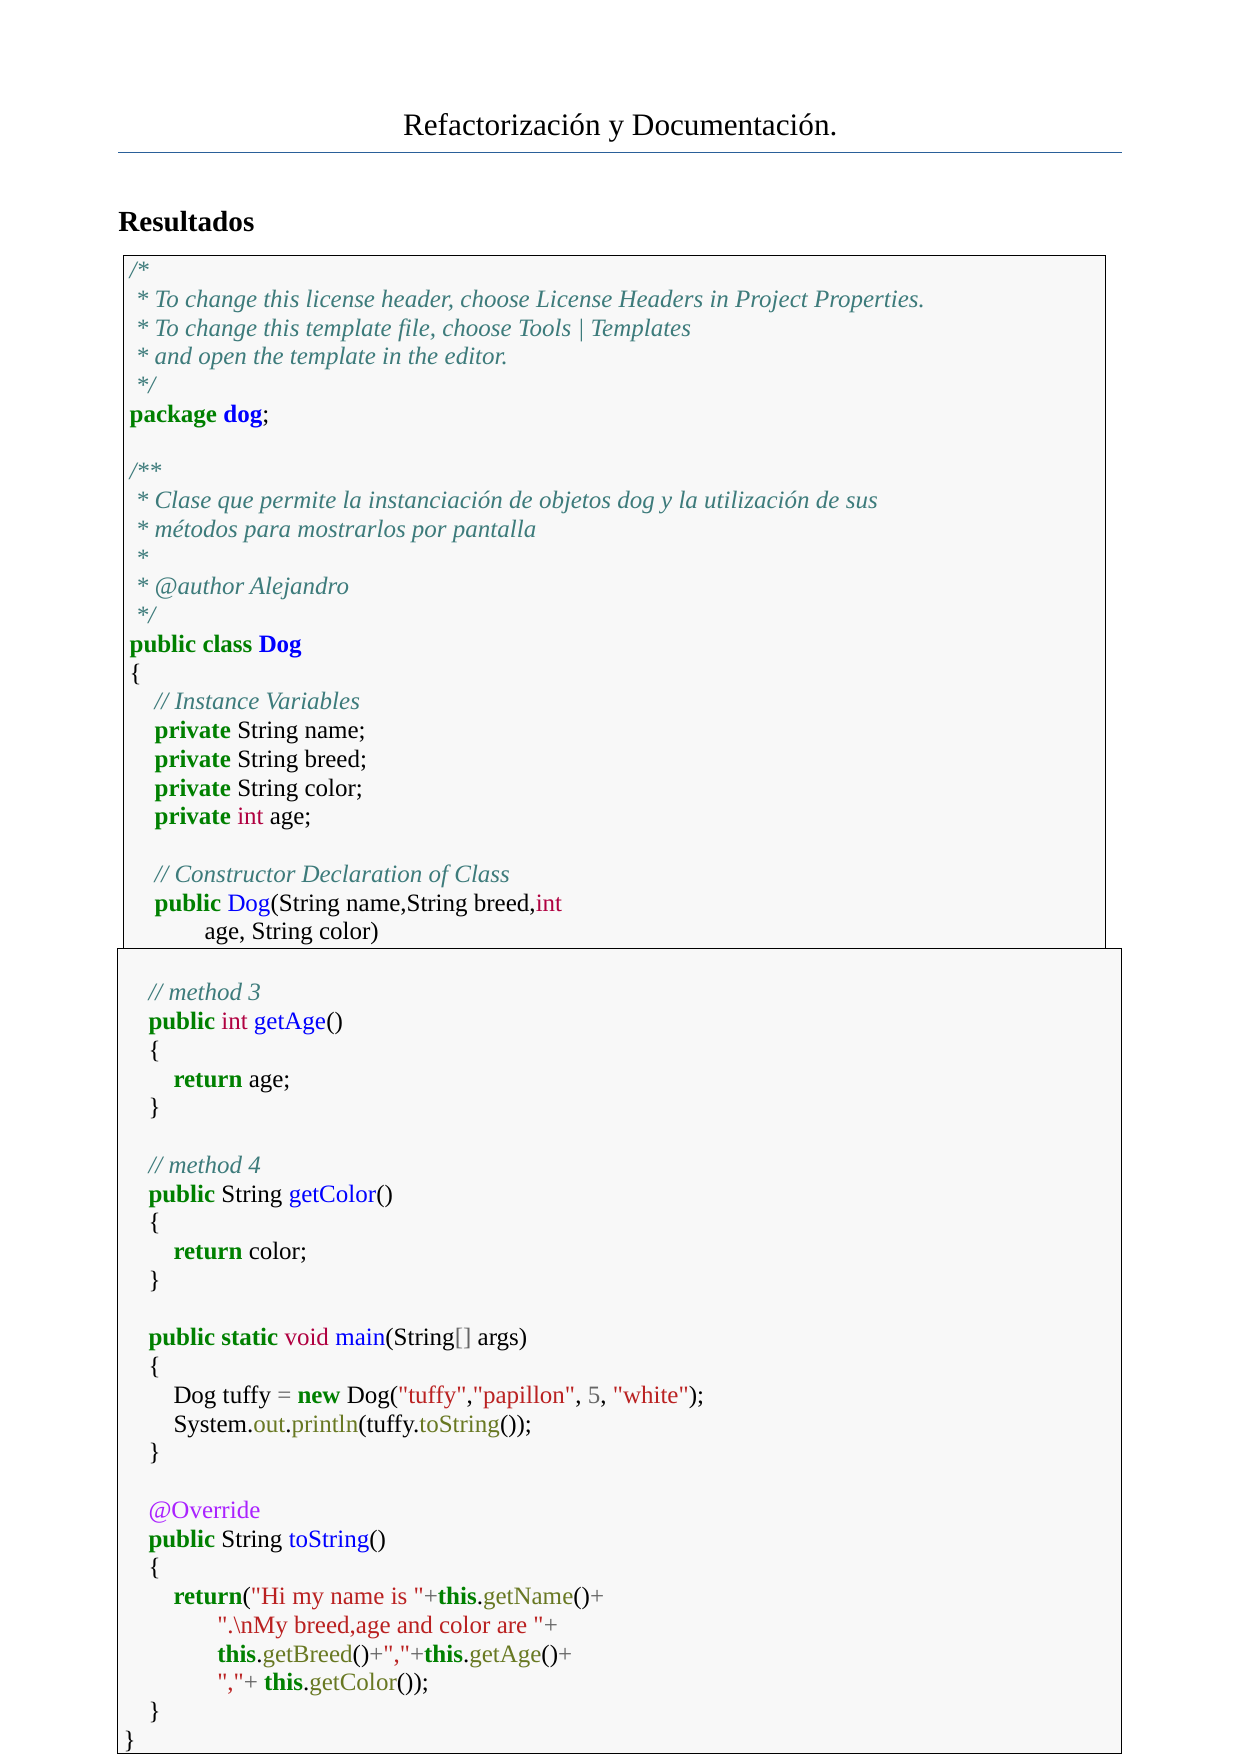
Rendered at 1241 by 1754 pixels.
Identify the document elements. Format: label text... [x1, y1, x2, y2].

subtitle Resultados [118, 204, 1122, 237]
